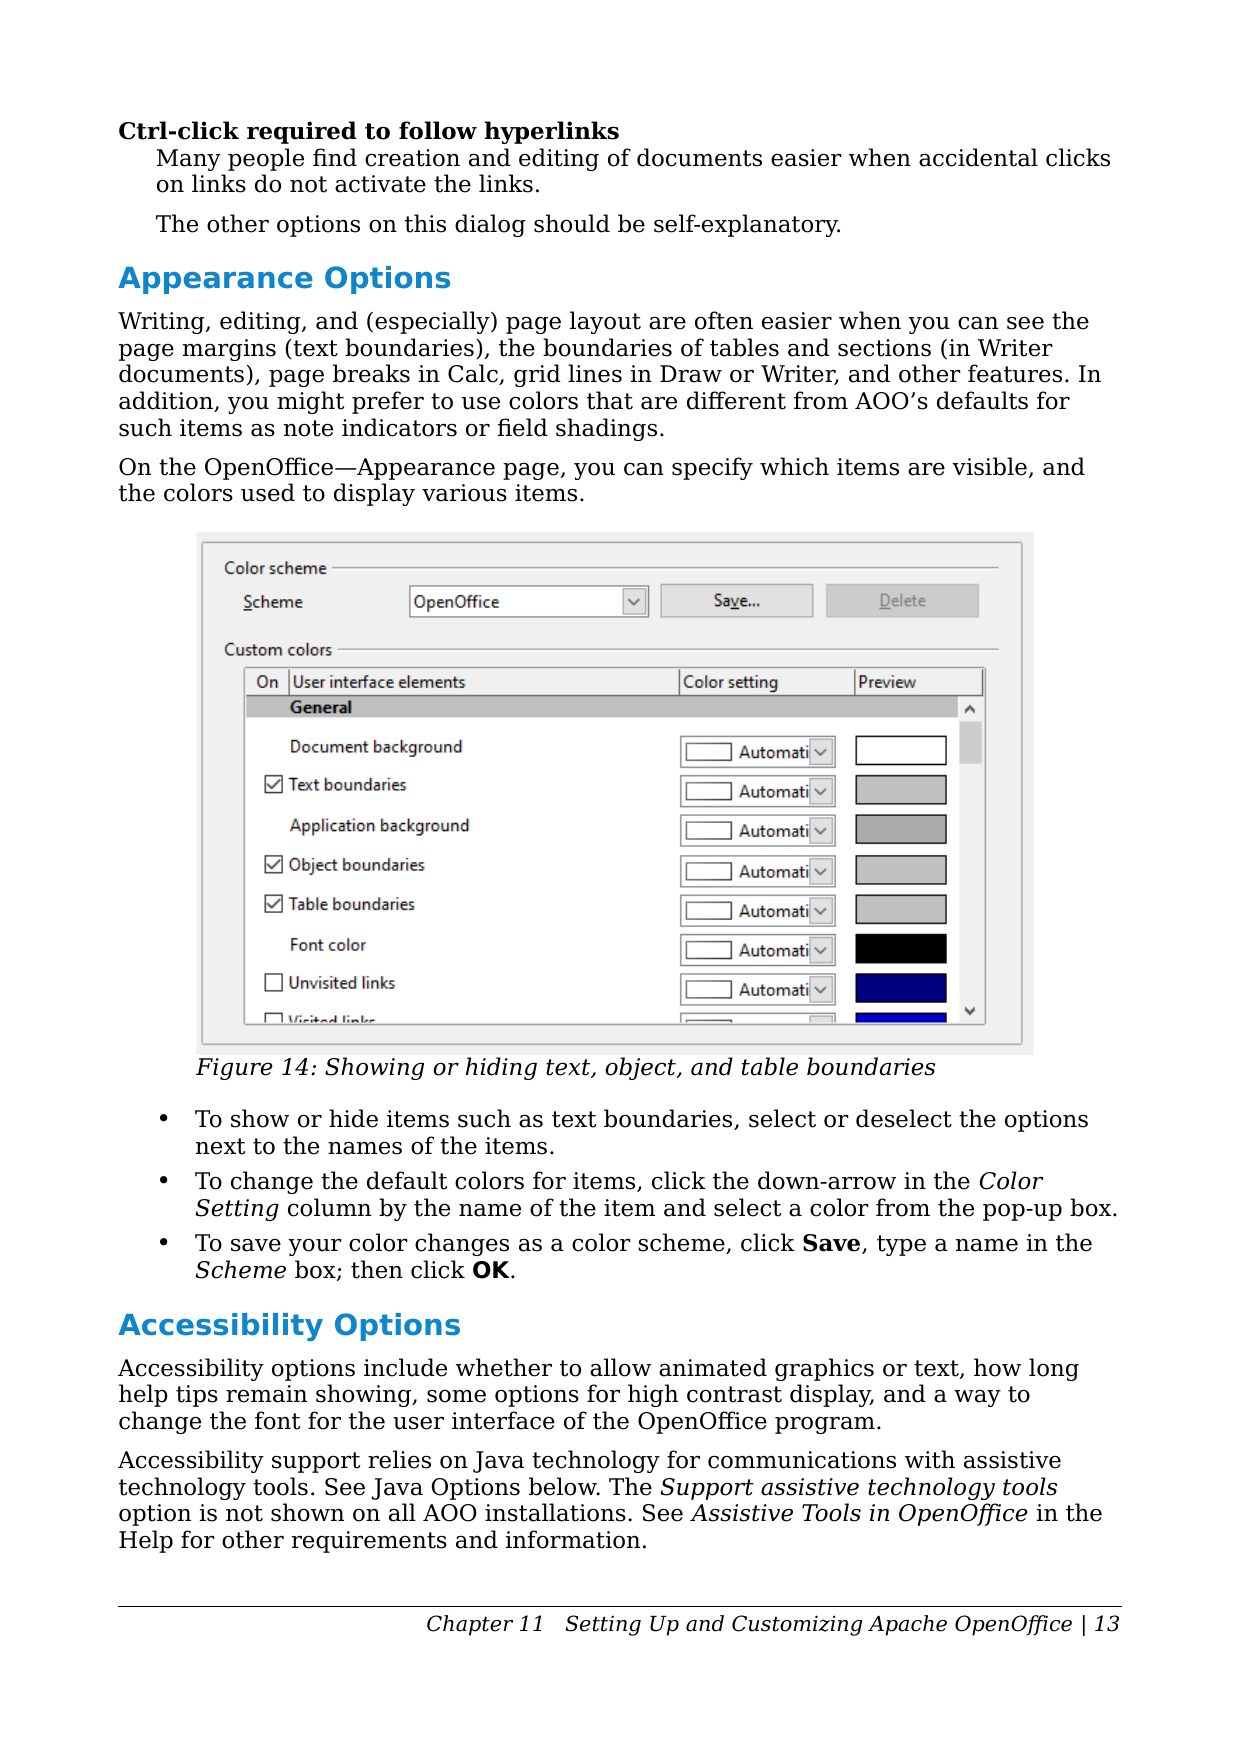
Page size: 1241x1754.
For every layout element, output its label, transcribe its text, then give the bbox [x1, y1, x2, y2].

subtitle Appearance Options [118, 262, 1122, 296]
text Accessibility options include whether to allow animated graphics or text, how long help tips remain showing, some options for high contrast display, and a way to change the font for the user interface of the OpenOffice program. [118, 1355, 1122, 1435]
picture [196, 532, 1034, 1055]
text Figure 14: Showing or hiding text, object, and table boundaries [196, 532, 1037, 1081]
subtitle Accessibility Options [118, 1308, 1122, 1342]
list To change the default colors for items, click the down-arrow in the Color Setting column by the name of the item and select a color from the pop-up box. [156, 1166, 1122, 1222]
list To show or hide items such as text boundaries, select or deselect the options next to the names of the items. [156, 1104, 1122, 1160]
text Writing, editing, and (especially) page layout are often easier when you can see the page margins (text boundaries), the boundaries of tables and sections (in Writer documents), page breaks in Calc, grid lines in Draw or Writer, and other features. In addition, you might prefer to use colors that are different from AOO’s defaults for such items as note indicators or field shadings. [118, 308, 1122, 441]
text Accessibility support relies on Java technology for communications with assistive technology tools. See Java Options below. The Support assistive technology tools option is not shown on all AOO installations. See Assistive Tools in OpenOffice in the Help for other requirements and information. [118, 1447, 1122, 1554]
text On the OpenOffice—Appearance page, you can specify which items are visible, and the colors used to display various items. [118, 454, 1122, 507]
list To save your color changes as a color scheme, click Save, type a name in the Scheme box; then click OK. [156, 1228, 1122, 1284]
text Many people find creation and editing of documents easier when accidental clicks on links do not activate the links. [156, 145, 1122, 198]
text Ctrl-click required to follow hyperlinks [118, 118, 1122, 145]
text The other options on this dialog should be self-explanatory. [156, 211, 1122, 237]
